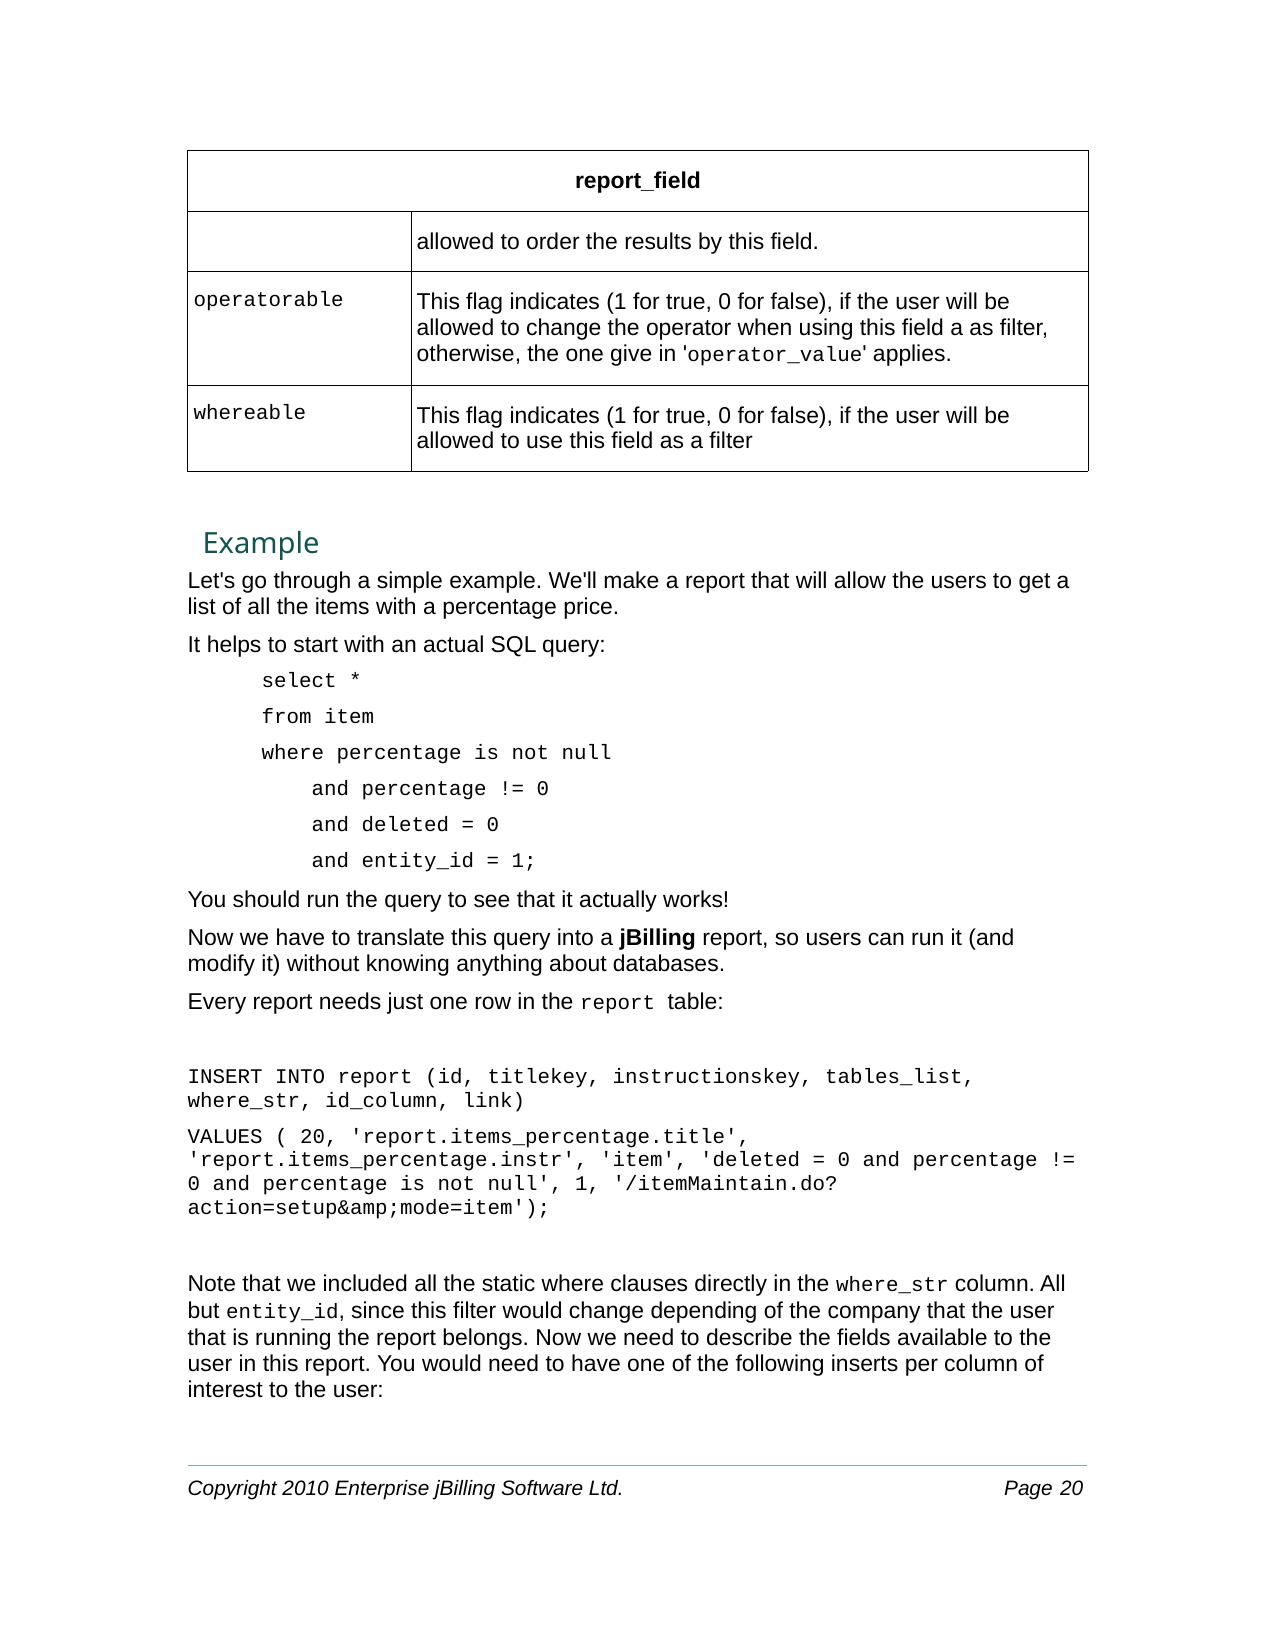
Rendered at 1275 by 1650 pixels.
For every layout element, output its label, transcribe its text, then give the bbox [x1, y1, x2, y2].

text You should run the query to see that it actually works! [187, 887, 1087, 912]
text select * [261, 670, 1087, 693]
text VALUES ( 20, 'report.items_percentage.title', 'report.items_percentage.instr', 'item', 'deleted = 0 and percentage != 0 and percentage is not null', 1, '/itemMaintain.do?action=setup&amp;mode=item'); [187, 1126, 1087, 1220]
text from item [261, 706, 1087, 729]
text Now we have to translate this query into a jBilling report, so users can run it (and modify it) without knowing anything about databases. [187, 925, 1087, 976]
text and deleted = 0 [261, 814, 1087, 838]
table_cell This flag indicates (1 for true, 0 for false), if the user will be allowed to use this field as a filter [412, 386, 1088, 471]
text Let's go through a simple example. We'll make a report that will allow the users to get a list of all the items with a percentage price. [187, 568, 1087, 619]
text It helps to start with an actual SQL query: [187, 632, 1087, 657]
table_header report_field [188, 151, 1088, 211]
text and percentage != 0 [261, 778, 1087, 802]
table_cell operatorable [188, 272, 411, 385]
subtitle Example [202, 522, 1087, 562]
text Every report needs just one row in the report table: [187, 988, 1087, 1015]
text Note that we included all the static where clauses directly in the where_str column. All but entity_id, since this filter would change depending of the company that the user that is running the report belongs. Now we need to describe the fields available to the user in this report. You would need to have one of the following inserts per column of interest to the user: [187, 1271, 1087, 1402]
text and entity_id = 1; [261, 850, 1087, 874]
table_cell [188, 212, 411, 271]
text where percentage is not null [261, 742, 1087, 766]
table_cell This flag indicates (1 for true, 0 for false), if the user will be allowed to change the operator when using this field a as filter, otherwise, the one give in 'operator_value' applies. [412, 272, 1088, 385]
table_cell allowed to order the results by this field. [412, 212, 1088, 271]
table_cell whereable [188, 386, 411, 471]
text INSERT INTO report (id, titlekey, instructionskey, tables_list, where_str, id_column, link) [187, 1066, 1087, 1113]
